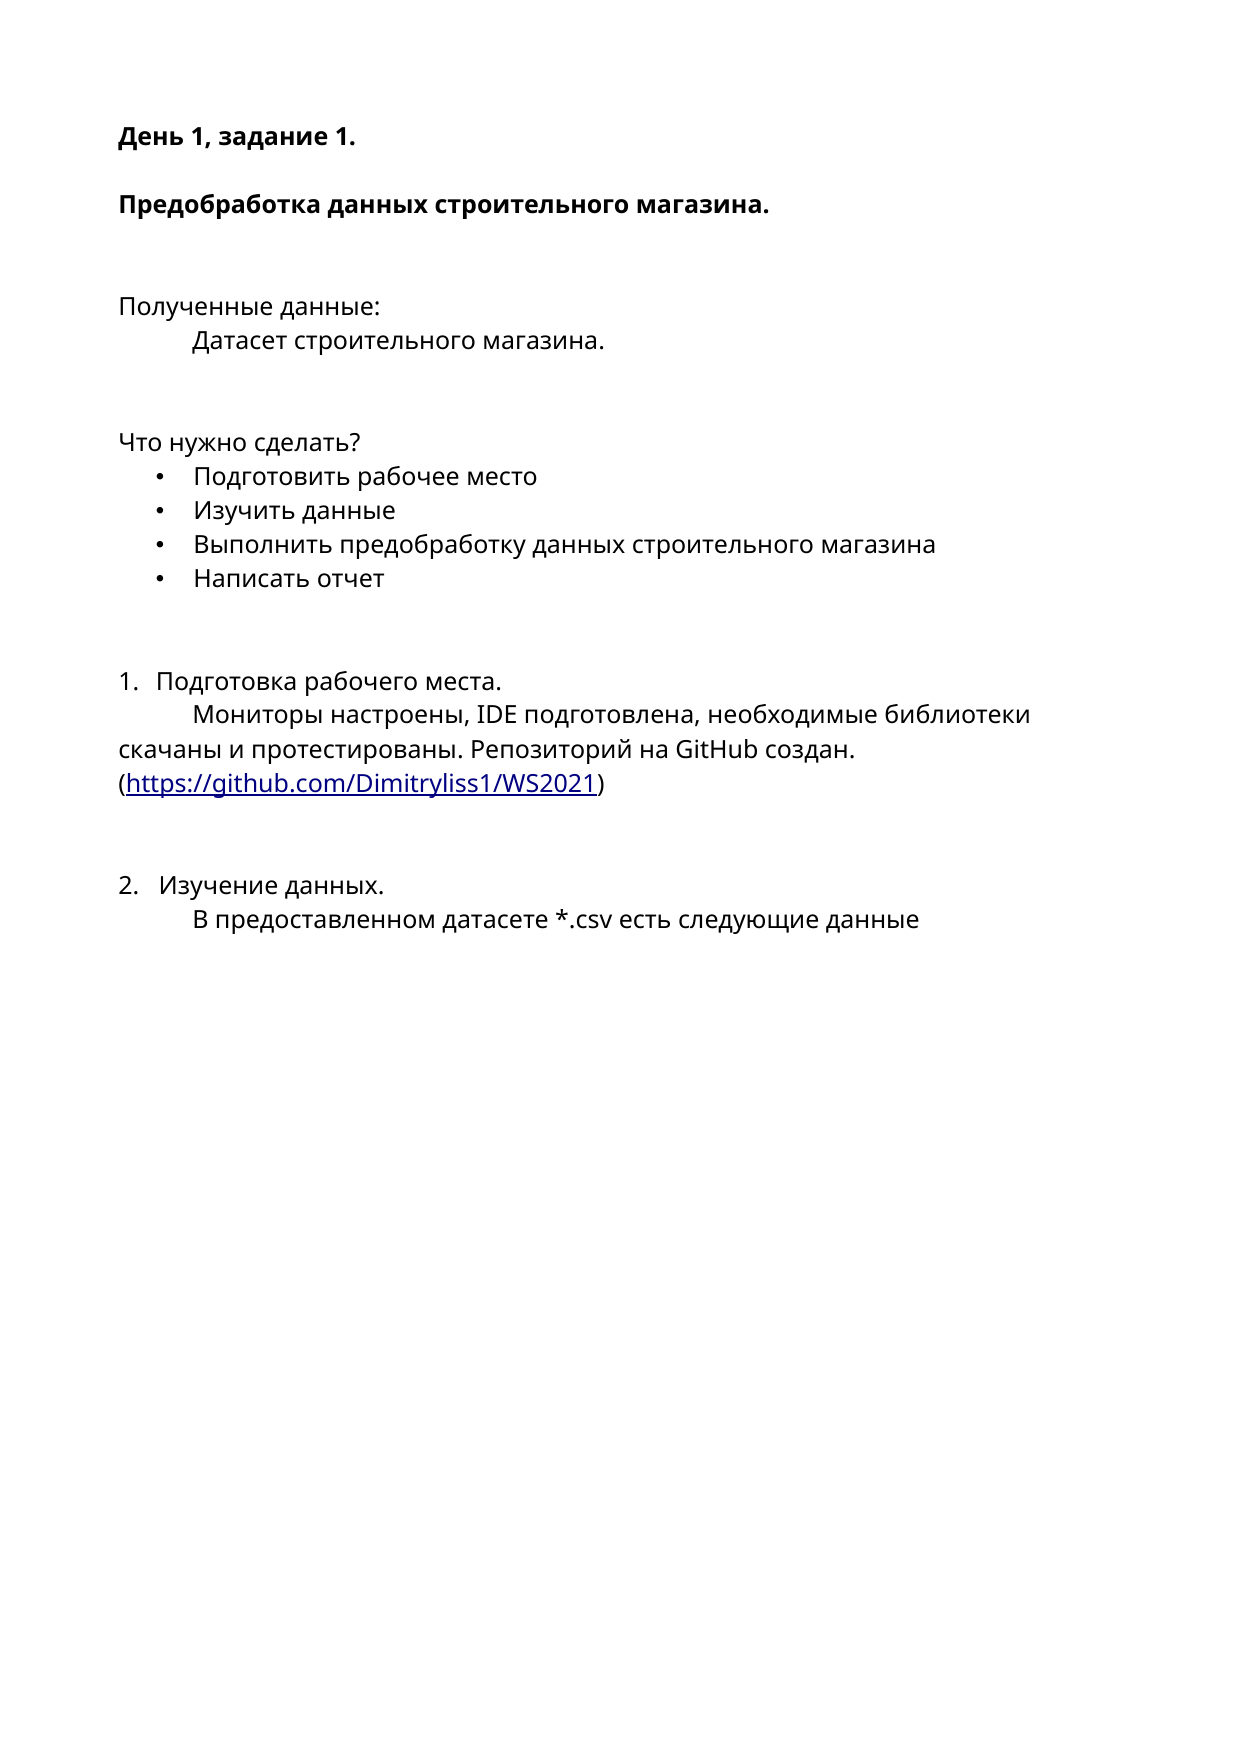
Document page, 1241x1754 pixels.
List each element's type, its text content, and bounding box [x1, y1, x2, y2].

text В предоставленном датасете *.csv есть следующие данные [118, 902, 1122, 936]
text Полученные данные: [118, 288, 1122, 322]
list Подготовить рабочее место [156, 459, 1122, 493]
text Предобработка данных строительного магазина. [118, 186, 1122, 220]
list Изучить данные [156, 493, 1122, 527]
text 2. Изучение данных. [118, 867, 1122, 902]
text День 1, задание 1. [118, 118, 1122, 152]
list Подготовка рабочего места. [118, 663, 1122, 697]
text Что нужно сделать? [118, 425, 1122, 459]
list Выполнить предобработку данных строительного магазина [156, 527, 1122, 561]
text Датасет строительного магазина. [118, 322, 1122, 357]
list Написать отчет [156, 561, 1122, 595]
text Мониторы настроены, IDE подготовлена, необходимые библиотеки скачаны и протестированы. Репозиторий на GitHub создан. (https://github.com/Dimitryliss1/WS2021) [118, 697, 1122, 799]
